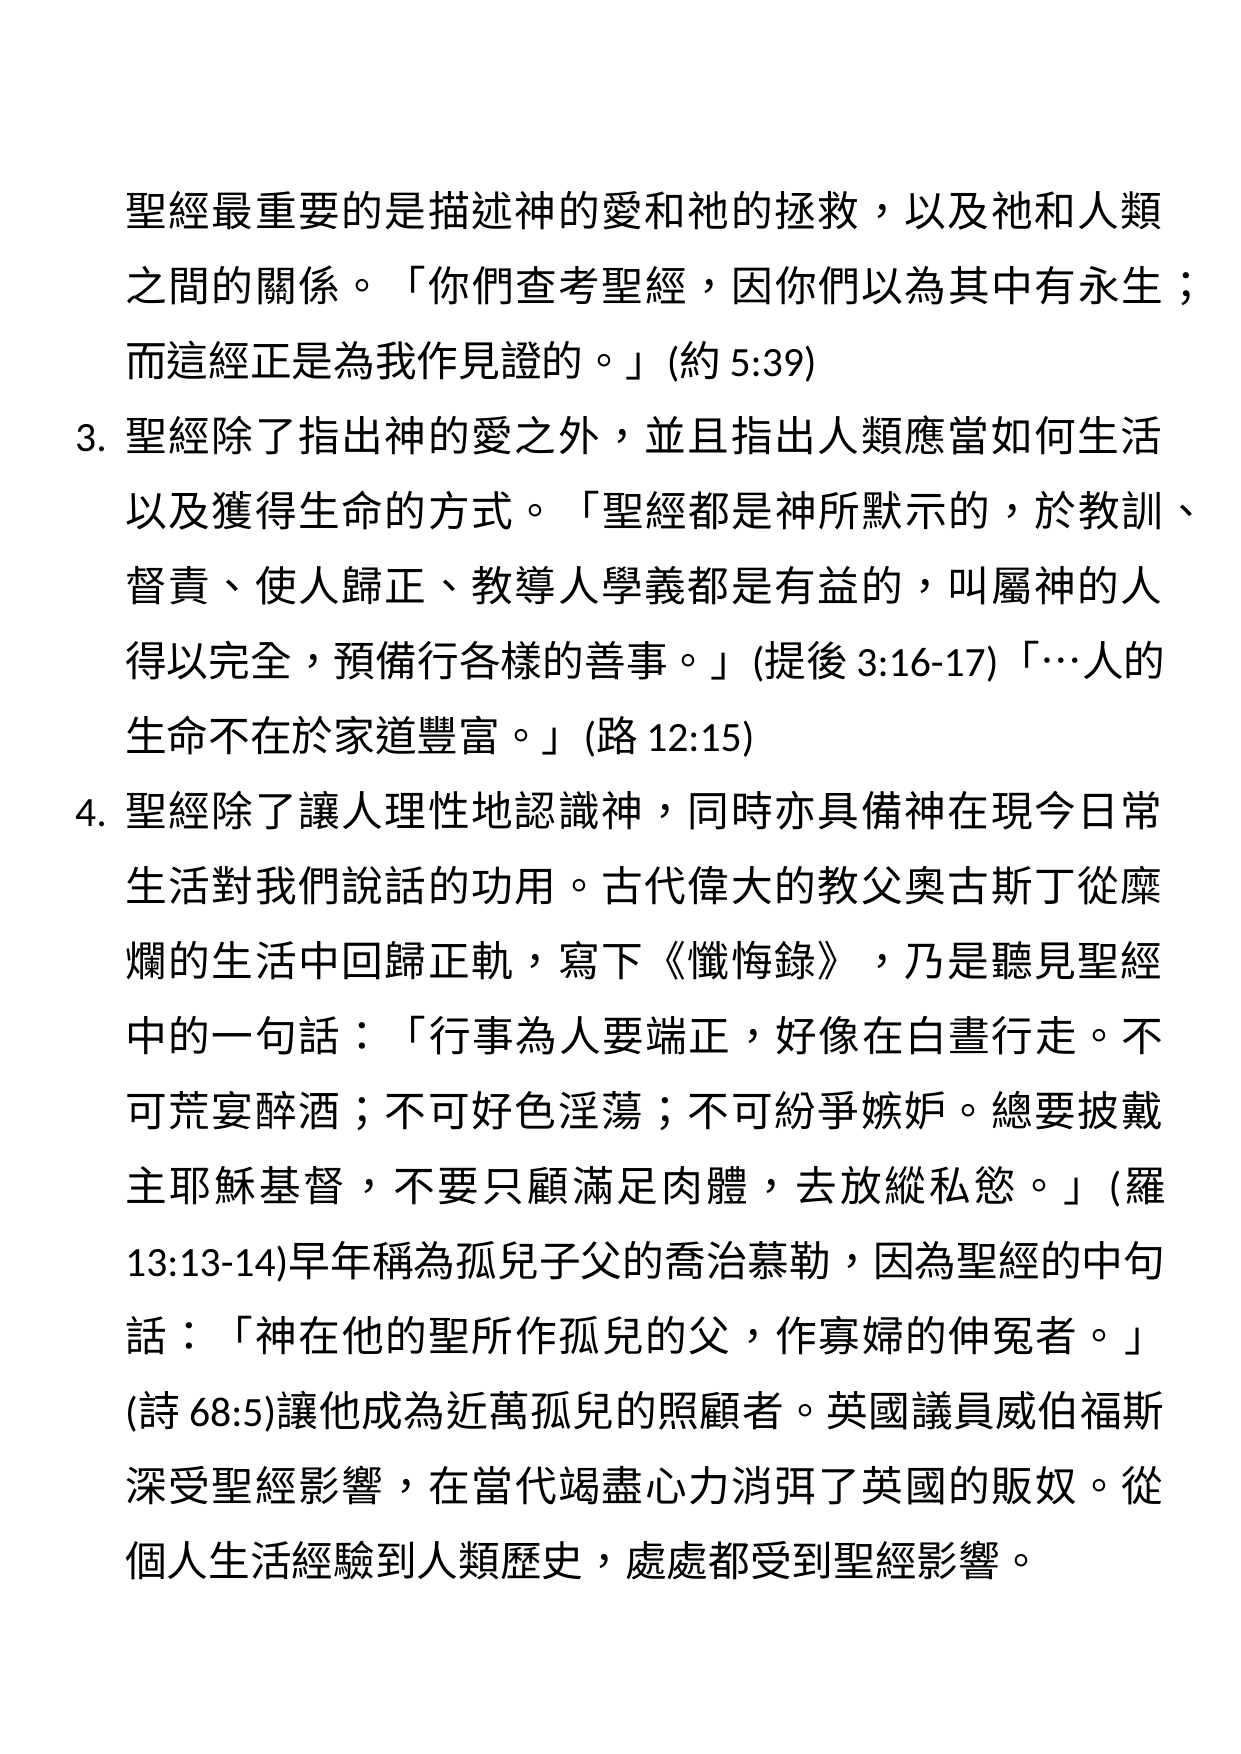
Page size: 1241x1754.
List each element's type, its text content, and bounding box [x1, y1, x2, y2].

list 科學不是聖經主要的功用，就如我們不會把唐詩宋詞的字句拿來科學實驗一樣，它乃是與人的生命習習相關。「要愛耶和華－你的神，聽從他的話，緊緊跟隨他，因為他是你的生命，必使你的日子得以長久。」(申30:20a)聖經最重要的是描述神的愛和祂的拯救，以及祂和人類之間的關係。「你們查考聖經，因你們以為其中有永生；而這經正是為我作見證的。」(約5:39) [75, 164, 1166, 389]
list 聖經除了讓人理性地認識神，同時亦具備神在現今日常生活對我們說話的功用。古代偉大的教父奧古斯丁從糜爛的生活中回歸正軌，寫下《懺悔錄》，乃是聽見聖經中的一句話：「行事為人要端正，好像在白晝行走。不可荒宴醉酒；不可好色淫蕩；不可紛爭嫉妒。總要披戴主耶穌基督，不要只顧滿足肉體，去放縱私慾。」(羅13:13-14)早年稱為孤兒子父的喬治慕勒，因為聖經的中句話：「神在他的聖所作孤兒的父，作寡婦的伸冤者。」(詩68:5)讓他成為近萬孤兒的照顧者。英國議員威伯福斯深受聖經影響，在當代竭盡心力消弭了英國的販奴。從個人生活經驗到人類歷史，處處都受到聖經影響。 [75, 764, 1166, 1589]
list 聖經除了指出神的愛之外，並且指出人類應當如何生活，以及獲得生命的方式。「聖經都是神所默示的，於教訓、督責、使人歸正、教導人學義都是有益的，叫屬神的人得以完全，預備行各樣的善事。」(提後3:16-17)「…人的生命不在於家道豐富。」(路12:15) [75, 389, 1166, 764]
